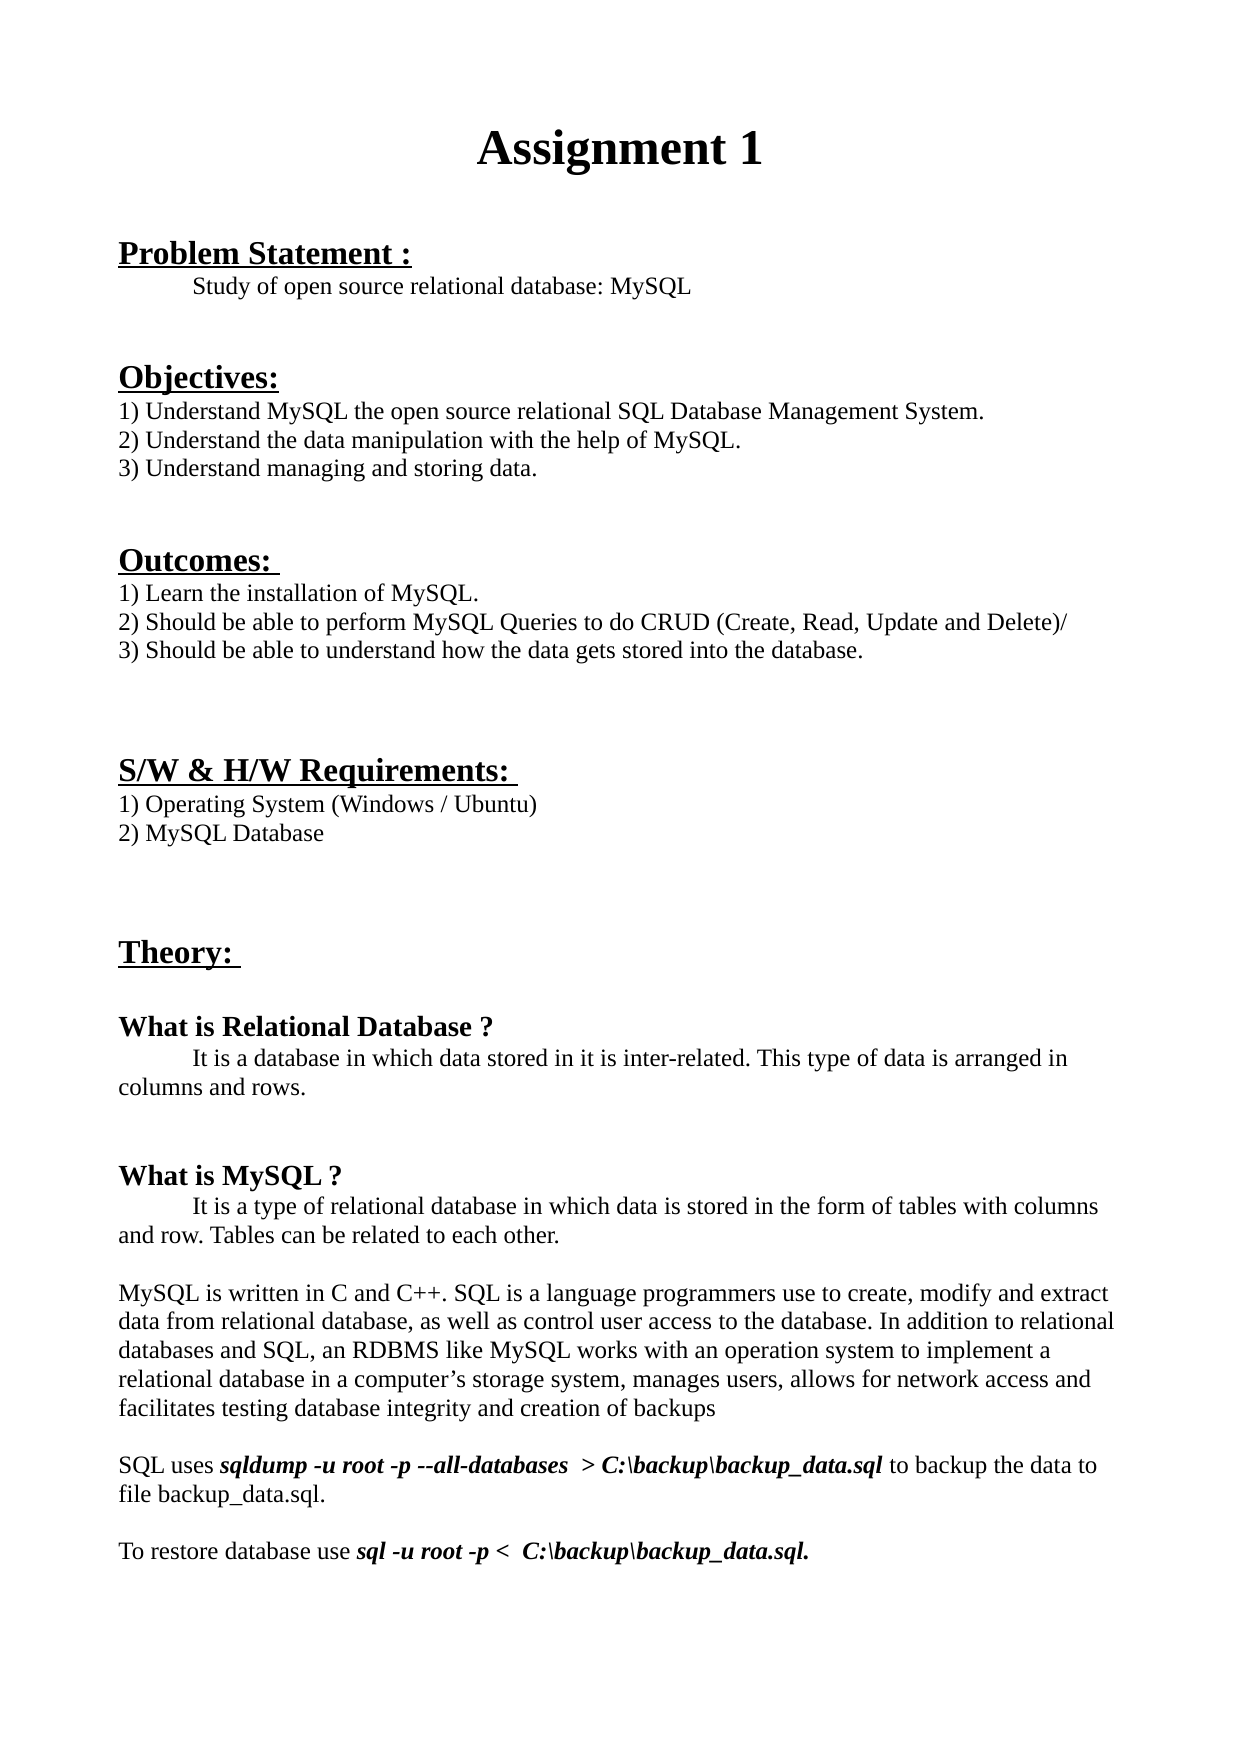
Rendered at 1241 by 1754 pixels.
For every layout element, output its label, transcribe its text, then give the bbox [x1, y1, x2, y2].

text What is Relational Database ? [118, 1009, 1122, 1043]
text Assignment 1 [118, 118, 1122, 176]
text 1) Learn the installation of MySQL. [118, 578, 1122, 607]
text 3) Should be able to understand how the data gets stored into the database. [118, 636, 1122, 664]
text MySQL is written in C and C++. SQL is a language programmers use to create, modify and extract data from relational database, as well as control user access to the database. In addition to relational databases and SQL, an RDBMS like MySQL works with an operation system to implement a relational database in a computer’s storage system, manages users, allows for network access and facilitates testing database integrity and creation of backups [118, 1278, 1122, 1421]
text S/W & H/W Requirements: [118, 751, 1122, 789]
text Outcomes: [118, 540, 1122, 578]
text Objectives: [118, 358, 1122, 396]
text It is a type of relational database in which data is stored in the form of tables with columns and row. Tables can be related to each other. [118, 1191, 1122, 1249]
text It is a database in which data stored in it is inter-related. This type of data is arranged in columns and rows. [118, 1043, 1122, 1100]
text 2) MySQL Database [118, 818, 1122, 846]
text Study of open source relational database: MySQL [118, 271, 1122, 300]
text 1) Understand MySQL the open source relational SQL Database Management System. [118, 396, 1122, 425]
text 2) Understand the data manipulation with the help of MySQL. [118, 425, 1122, 453]
text Problem Statement : [118, 233, 1122, 271]
text Theory: [118, 933, 1122, 971]
text What is MySQL ? [118, 1158, 1122, 1191]
text 2) Should be able to perform MySQL Queries to do CRUD (Create, Read, Update and Delete)/ [118, 607, 1122, 636]
text 1) Operating System (Windows / Ubuntu) [118, 789, 1122, 818]
text 3) Understand managing and storing data. [118, 453, 1122, 482]
text SQL uses sqldump -u root -p --all-databases > C:\backup\backup_data.sql to backup the data to file backup_data.sql. [118, 1450, 1122, 1508]
text To restore database use sql -u root -p < C:\backup\backup_data.sql. [118, 1536, 1122, 1565]
